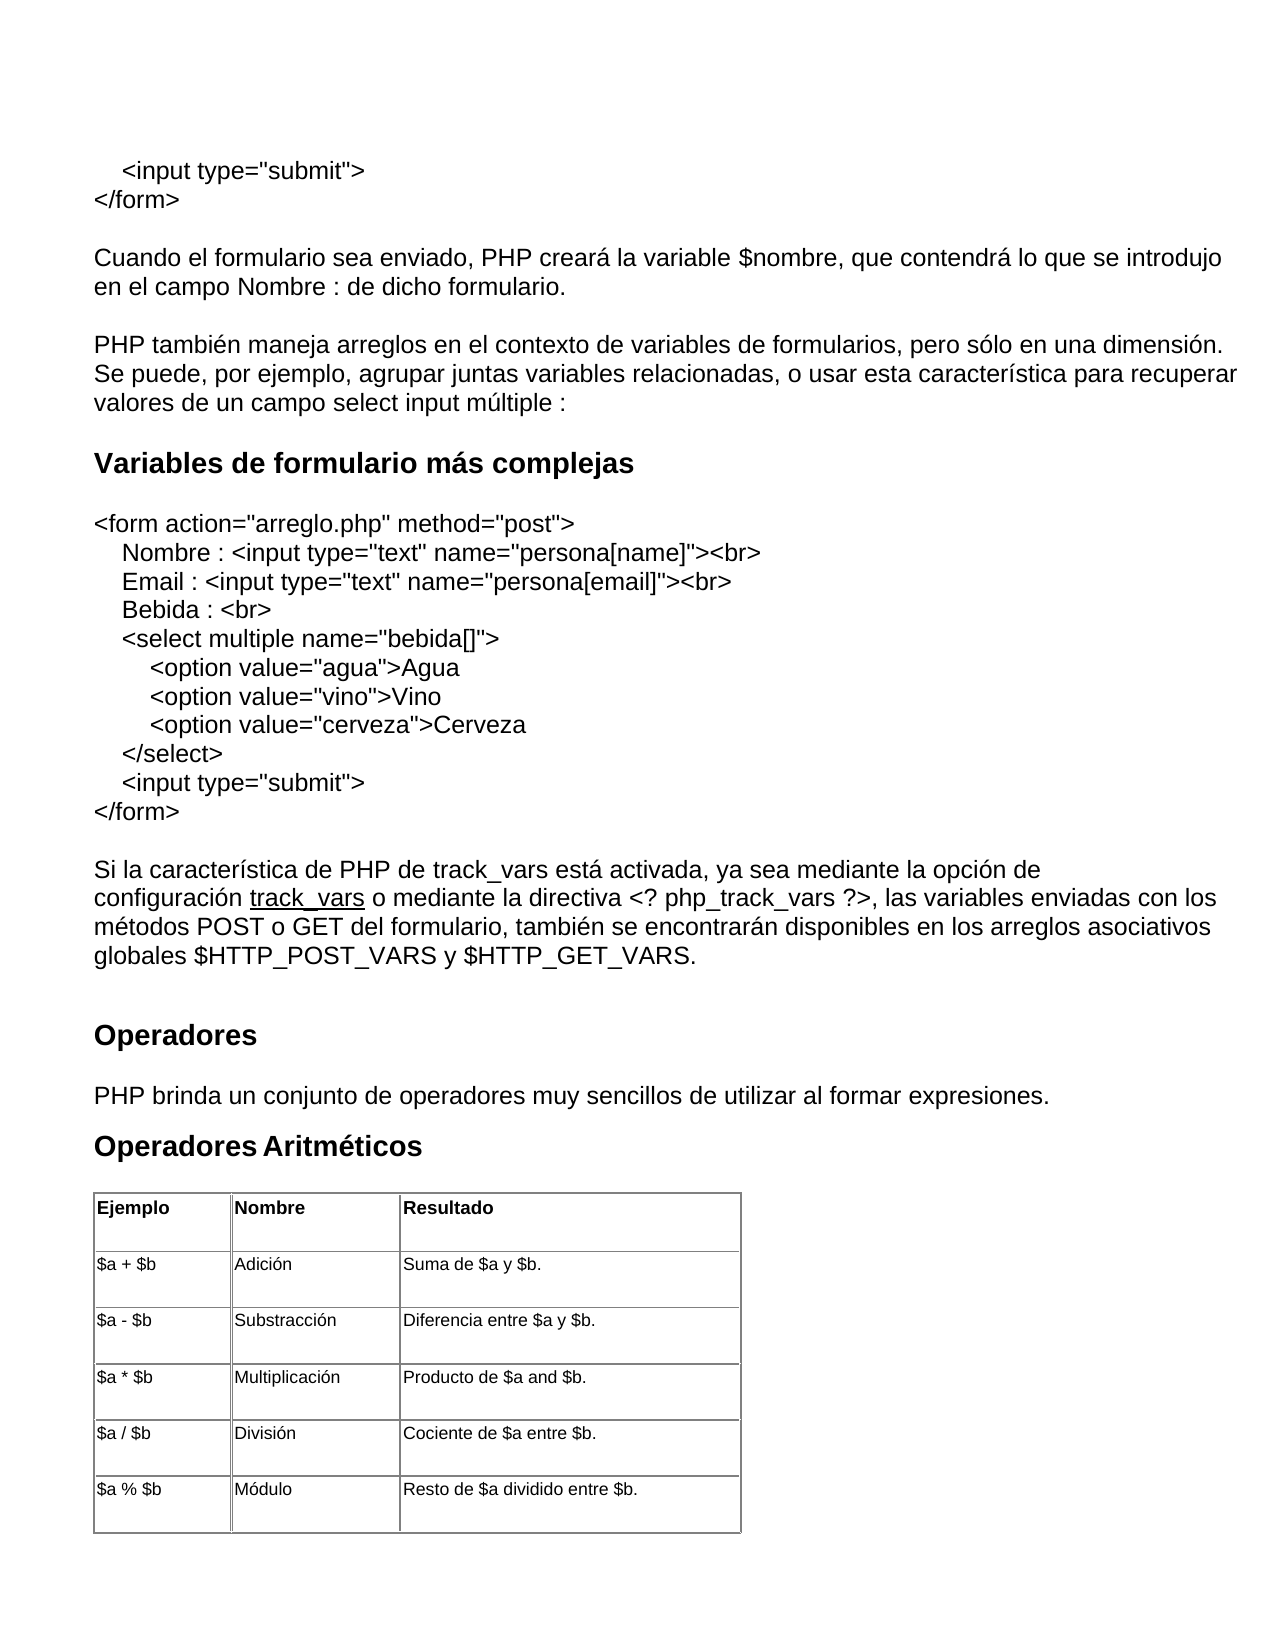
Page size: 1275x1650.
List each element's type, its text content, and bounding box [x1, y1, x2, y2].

text </select> [94, 739, 1239, 768]
text Email : <input type="text" name="persona[email]"><br> [94, 566, 1239, 595]
text </form> [94, 796, 1239, 825]
text <option value="vino">Vino [94, 681, 1239, 710]
table_cell Adición [233, 1252, 399, 1307]
table_cell Módulo [233, 1477, 399, 1531]
subtitle Operadores [94, 999, 1239, 1052]
table_cell División [233, 1421, 399, 1475]
table_cell Substracción [233, 1308, 399, 1363]
table_header Resultado [400, 1194, 740, 1251]
table_header Nombre [231, 1194, 400, 1251]
text <input type="submit"> [94, 156, 1239, 185]
text <select multiple name="bebida[]"> [94, 624, 1239, 653]
text Si la característica de PHP de track_vars está activada, ya sea mediante la opción de configuración track_vars o mediante la directiva <? php_track_vars ?>, las variables enviadas con los métodos POST o GET del formulario, también se encontrarán disponibles en los arreglos asociativos globales $HTTP_POST_VARS y $HTTP_GET_VARS. [94, 855, 1239, 970]
text Nombre : <input type="text" name="persona[name]"><br> [94, 538, 1239, 566]
table_cell $a + $b [95, 1252, 230, 1307]
table_header Ejemplo [95, 1194, 231, 1251]
text PHP brinda un conjunto de operadores muy sencillos de utilizar al formar expresiones. Operadores Aritméticos [94, 1081, 1239, 1163]
table_cell $a / $b [95, 1421, 230, 1475]
table_cell Resto de $a dividido entre $b. [401, 1475, 740, 1531]
text <option value="agua">Agua [94, 653, 1239, 681]
table_cell Multiplicación [233, 1365, 399, 1419]
text Variables de formulario más complejas [94, 446, 1239, 479]
table_cell Suma de $a y $b. [401, 1251, 740, 1307]
text <form action="arreglo.php" method="post"> [94, 509, 1239, 538]
text <option value="cerveza">Cerveza [94, 710, 1239, 739]
table_cell Producto de $a and $b. [401, 1363, 740, 1419]
text </form> [94, 185, 1239, 214]
text Cuando el formulario sea enviado, PHP creará la variable $nombre, que contendrá lo que se introdujo en el campo Nombre : de dicho formulario. [94, 243, 1239, 301]
table_cell $a % $b [95, 1477, 230, 1531]
table_cell Cociente de $a entre $b. [401, 1419, 740, 1475]
table_cell Diferencia entre $a y $b. [401, 1307, 740, 1363]
text <input type="submit"> [94, 768, 1239, 796]
text Bebida : <br> [94, 595, 1239, 624]
text PHP también maneja arreglos en el contexto de variables de formularios, pero sólo en una dimensión. Se puede, por ejemplo, agrupar juntas variables relacionadas, o usar esta característica para recuperar valores de un campo select input múltiple : [94, 330, 1239, 416]
table_cell $a - $b [95, 1308, 230, 1363]
table_cell $a * $b [95, 1365, 230, 1419]
